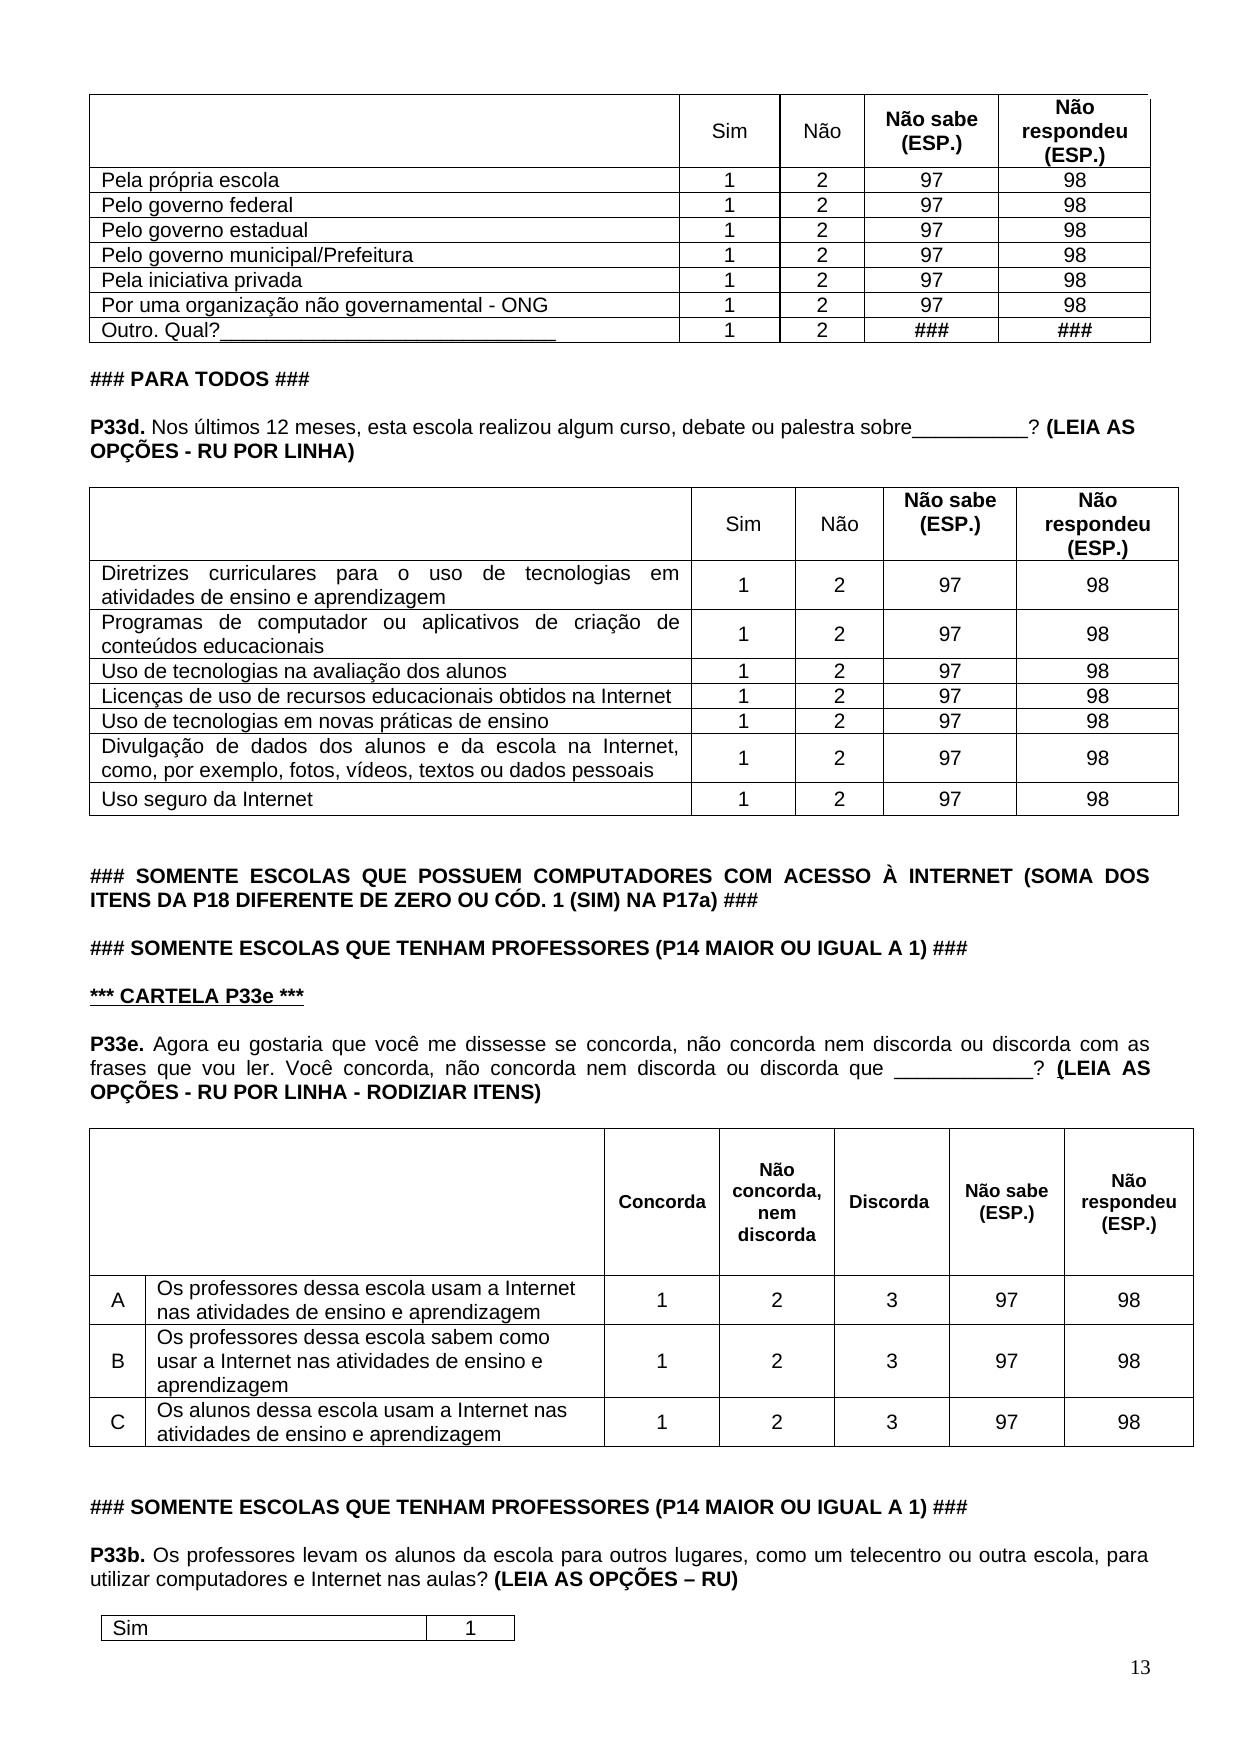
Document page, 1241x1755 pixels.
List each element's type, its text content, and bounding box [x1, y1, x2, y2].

table_cell Uso de tecnologias na avaliação dos alunos [90, 659, 691, 683]
table_cell 1 [692, 610, 795, 658]
table_cell 2 [720, 1276, 834, 1324]
table_header [90, 488, 691, 560]
table_header Não concorda, nem discorda [720, 1129, 834, 1275]
table_cell 1 [692, 783, 795, 815]
table_header Não [781, 95, 864, 167]
table_cell Licenças de uso de recursos educacionais obtidos na Internet [90, 684, 691, 708]
table_cell Os professores dessa escola sabem como usar a Internet nas atividades de ensino e aprendizagem [146, 1325, 604, 1397]
table_cell 98 [1065, 1398, 1193, 1446]
table_cell 1 [605, 1398, 719, 1446]
text ### SOMENTE ESCOLAS QUE POSSUEM COMPUTADORES COM ACESSO À INTERNET (SOMA DOS ITENS DA P18 DIFERENTE DE ZERO OU CÓD. 1 (SIM) NA P17a) ### [90, 864, 1151, 912]
table_header [90, 1129, 604, 1275]
table_cell 2 [796, 610, 883, 658]
table_cell 97 [884, 659, 1016, 683]
table_cell Pelo governo estadual [90, 218, 679, 242]
table_header Concorda [605, 1129, 719, 1275]
table_cell 2 [720, 1325, 834, 1397]
table_cell 1 [680, 268, 779, 292]
table_header Não respondeu (ESP.) [1065, 1129, 1193, 1275]
table_cell Uso seguro da Internet [90, 783, 691, 815]
table_cell 97 [865, 193, 998, 217]
text ### PARA TODOS ### [90, 367, 1151, 391]
table_cell 1 [680, 218, 779, 242]
table_cell 2 [781, 218, 864, 242]
table_cell 97 [865, 268, 998, 292]
table_header Não [796, 488, 883, 560]
table_cell 2 [796, 659, 883, 683]
table_cell 97 [865, 243, 998, 267]
table_header [90, 95, 679, 167]
table_header Sim [680, 95, 779, 167]
table_cell 98 [1017, 734, 1178, 782]
table_cell 2 [781, 268, 864, 292]
table_cell 2 [781, 168, 864, 192]
table_header Não sabe (ESP.) [884, 488, 1016, 560]
table_cell 1 [605, 1276, 719, 1324]
table_cell 97 [865, 168, 998, 192]
table_header Discorda [835, 1129, 949, 1275]
table_cell 97 [884, 684, 1016, 708]
table_cell Por uma organização não governamental - ONG [90, 293, 679, 317]
table_cell Programas de computador ou aplicativos de criação de conteúdos educacionais [90, 610, 691, 658]
table_cell 1 [692, 561, 795, 609]
table_cell 97 [865, 293, 998, 317]
table_header Não respondeu (ESP.) [1017, 488, 1178, 560]
text P33d. Nos últimos 12 meses, esta escola realizou algum curso, debate ou palestra sobre__________? (LEIA AS OPÇÕES - RU POR LINHA) [90, 415, 1151, 463]
table_cell 98 [1017, 684, 1178, 708]
table_cell 1 [680, 193, 779, 217]
table_cell 3 [835, 1325, 949, 1397]
table_cell Diretrizes curriculares para o uso de tecnologias em atividades de ensino e aprendizagem [90, 561, 691, 609]
table_cell 2 [781, 293, 864, 317]
table_cell 1 [692, 734, 795, 782]
table_cell 98 [999, 193, 1150, 217]
table_cell 98 [1017, 709, 1178, 733]
table_cell 2 [796, 734, 883, 782]
table_cell Os alunos dessa escola usam a Internet nas atividades de ensino e aprendizagem [146, 1398, 604, 1446]
table_cell Pelo governo municipal/Prefeitura [90, 243, 679, 267]
table_cell 98 [1017, 561, 1178, 609]
table_header Não sabe (ESP.) [865, 95, 998, 167]
table_cell 1 [680, 293, 779, 317]
table_header Sim [692, 488, 795, 560]
table_cell 98 [1017, 659, 1178, 683]
table_cell 2 [796, 684, 883, 708]
table_cell 97 [884, 734, 1016, 782]
table_cell 98 [1065, 1276, 1193, 1324]
table_cell 2 [781, 193, 864, 217]
table_cell 97 [950, 1398, 1064, 1446]
table_cell 1 [692, 709, 795, 733]
table_cell 98 [1065, 1325, 1193, 1397]
table_cell 1 [692, 659, 795, 683]
table_cell 1 [692, 684, 795, 708]
table_cell 2 [796, 709, 883, 733]
table_cell 1 [680, 243, 779, 267]
table_cell 3 [835, 1398, 949, 1446]
table_cell Os professores dessa escola usam a Internet nas atividades de ensino e aprendizagem [146, 1276, 604, 1324]
table_cell 97 [884, 561, 1016, 609]
table_cell ### [865, 318, 998, 342]
table_cell 98 [999, 168, 1150, 192]
text *** CARTELA P33e *** [90, 984, 1151, 1008]
table_cell 1 [680, 168, 779, 192]
table_cell C [90, 1398, 145, 1446]
table_cell 2 [781, 318, 864, 342]
table_cell 2 [720, 1398, 834, 1446]
table_cell 97 [865, 218, 998, 242]
table_cell 97 [950, 1276, 1064, 1324]
table_cell 2 [796, 561, 883, 609]
table_cell 98 [999, 218, 1150, 242]
table_cell Pela própria escola [90, 168, 679, 192]
table_header Não respondeu (ESP.) [999, 95, 1150, 167]
table_cell 98 [999, 243, 1150, 267]
text P33e. Agora eu gostaria que você me dissesse se concorda, não concorda nem discorda ou discorda com as frases que vou ler. Você concorda, não concorda nem discorda ou discorda que ____________? (LEIA AS OPÇÕES - RU POR LINHA - RODIZIAR ITENS) [90, 1032, 1151, 1103]
table_cell Pela iniciativa privada [90, 268, 679, 292]
table_cell 97 [884, 783, 1016, 815]
table_header Sim [102, 1616, 426, 1640]
table_cell B [90, 1325, 145, 1397]
table_cell 97 [884, 610, 1016, 658]
table_cell 98 [1017, 783, 1178, 815]
table_cell Divulgação de dados dos alunos e da escola na Internet, como, por exemplo, fotos, vídeos, textos ou dados pessoais [90, 734, 691, 782]
table_cell Uso de tecnologias em novas práticas de ensino [90, 709, 691, 733]
text ### SOMENTE ESCOLAS QUE TENHAM PROFESSORES (P14 MAIOR OU IGUAL A 1) ### [90, 936, 1151, 960]
table_cell 97 [950, 1325, 1064, 1397]
text ### SOMENTE ESCOLAS QUE TENHAM PROFESSORES (P14 MAIOR OU IGUAL A 1) ### [90, 1495, 1151, 1519]
table_cell 97 [884, 709, 1016, 733]
table_cell 2 [796, 783, 883, 815]
table_cell Pelo governo federal [90, 193, 679, 217]
table_cell 98 [999, 268, 1150, 292]
table_cell 98 [999, 293, 1150, 317]
text P33b. Os professores levam os alunos da escola para outros lugares, como um telecentro ou outra escola, para utilizar computadores e Internet nas aulas? (LEIA AS OPÇÕES – RU) [90, 1543, 1151, 1591]
table_cell 3 [835, 1276, 949, 1324]
table_cell 1 [605, 1325, 719, 1397]
table_header Não sabe (ESP.) [950, 1129, 1064, 1275]
table_cell Outro. Qual?_____________________________ [90, 318, 679, 342]
table_header 1 [427, 1616, 514, 1640]
table_cell 98 [1017, 610, 1178, 658]
table_cell ### [999, 318, 1150, 342]
table_cell 1 [680, 318, 779, 342]
table_cell A [90, 1276, 145, 1324]
table_cell 2 [781, 243, 864, 267]
